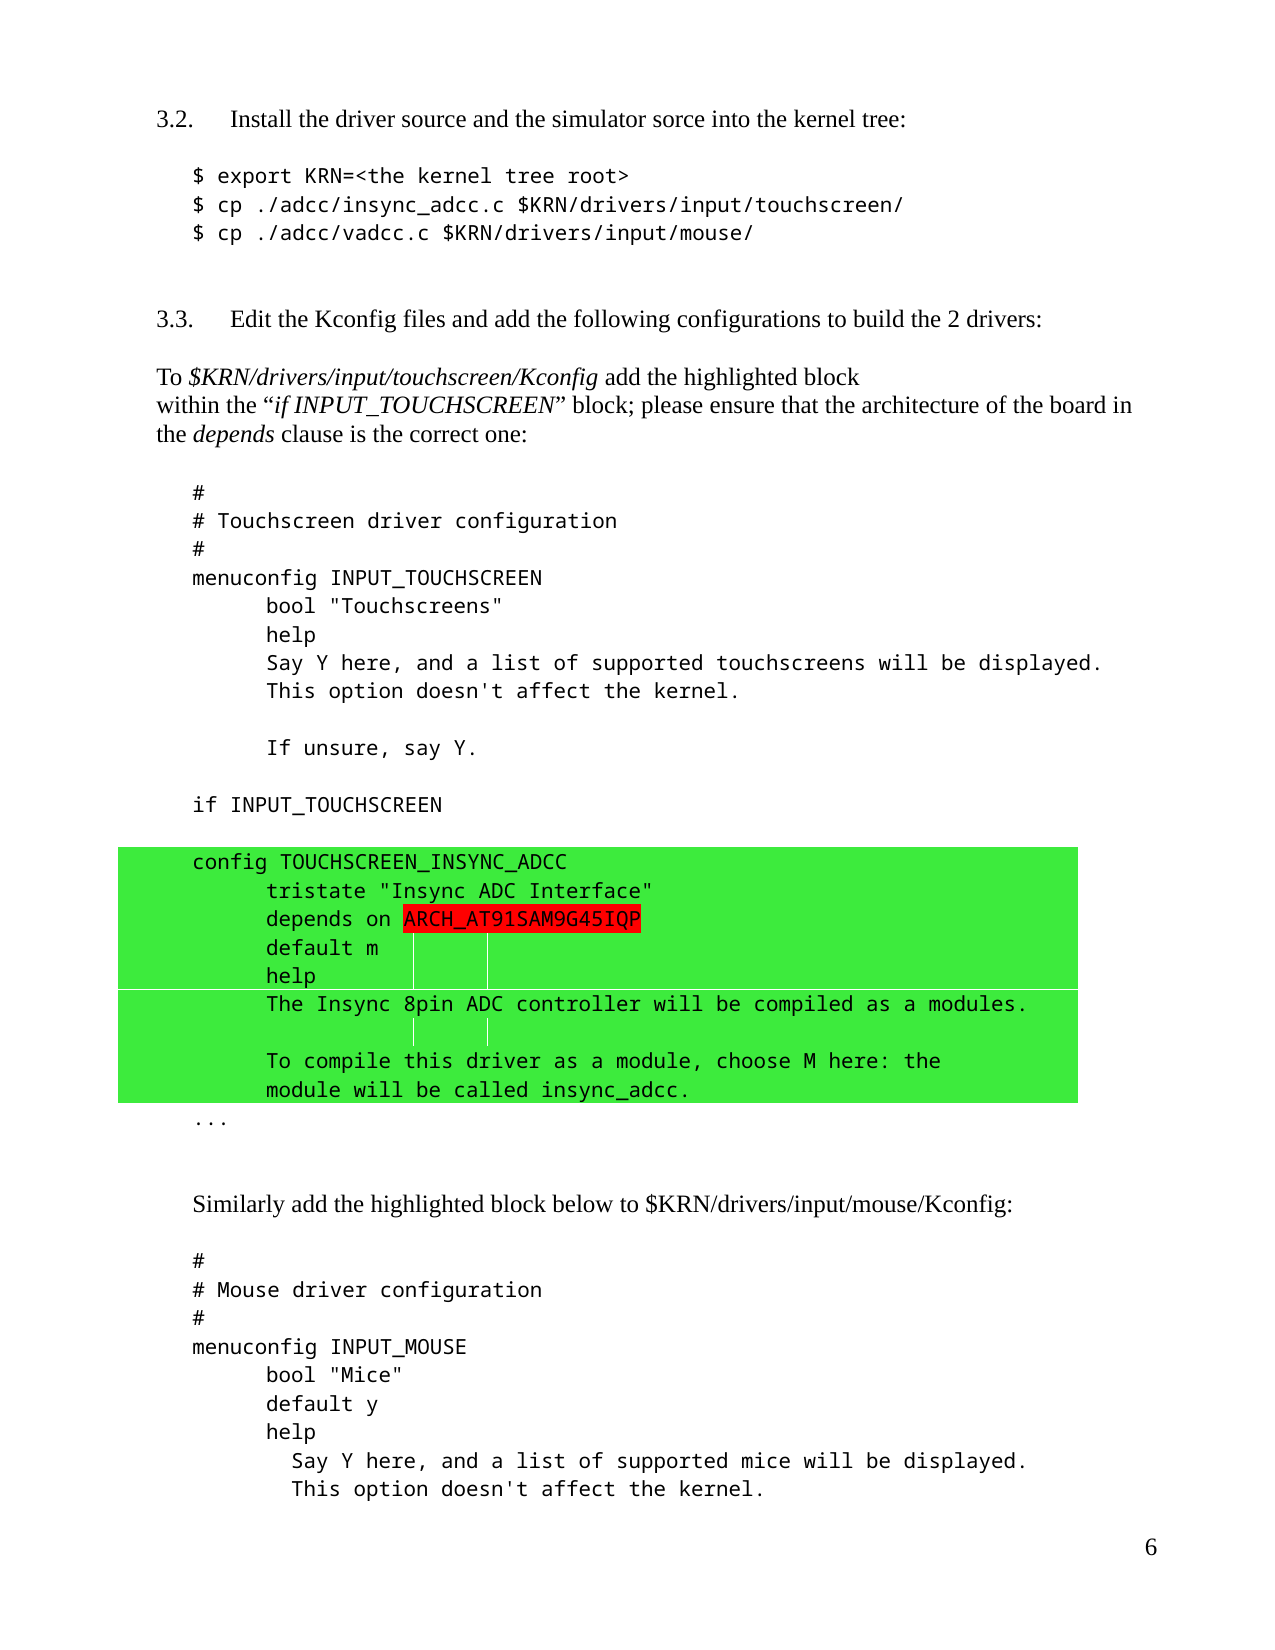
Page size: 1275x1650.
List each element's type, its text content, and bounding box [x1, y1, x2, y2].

text Similarly add the highlighted block below to $KRN/drivers/input/mouse/Kconfig: [118, 1189, 1157, 1218]
text Say Y here, and a list of supported touchscreens will be displayed. [118, 648, 1157, 677]
text # [118, 477, 1157, 506]
text If unsure, say Y. [118, 733, 1157, 762]
text To $KRN/drivers/input/touchscreen/Kconfig add the highlighted block [156, 362, 1157, 390]
text help [118, 961, 1157, 989]
text module will be called insync_adcc. [118, 1075, 1157, 1103]
text tristate "Insync ADC Interface" [118, 876, 1157, 904]
text ... [118, 1103, 1157, 1132]
text # [118, 1247, 1157, 1275]
text The Insync 8pin ADC controller will be compiled as a modules. [118, 989, 1157, 1018]
text menuconfig INPUT_TOUCHSCREEN [118, 563, 1157, 591]
text config TOUCHSCREEN_INSYNC_ADCC [118, 847, 1157, 876]
text Say Y here, and a list of supported mice will be displayed. [118, 1446, 1157, 1474]
text default m [118, 933, 1157, 961]
text # Touchscreen driver configuration [118, 506, 1157, 534]
text # Mouse driver configuration [118, 1275, 1157, 1303]
text bool "Touchscreens" [118, 591, 1157, 620]
text This option doesn't affect the kernel. [118, 677, 1157, 705]
list Edit the Kconfig files and add the following configurations to build the 2 drivers: [156, 304, 1157, 333]
text menuconfig INPUT_MOUSE [118, 1332, 1157, 1360]
text within the “if INPUT_TOUCHSCREEN” block; please ensure that the architecture of the board in the depends clause is the correct one: [156, 390, 1157, 448]
text $ cp ./adcc/insync_adcc.c $KRN/drivers/input/touchscreen/ [118, 190, 1157, 218]
text This option doesn't affect the kernel. [118, 1474, 1157, 1503]
text help [118, 620, 1157, 648]
text if INPUT_TOUCHSCREEN [118, 790, 1157, 819]
text # [118, 534, 1157, 563]
text $ export KRN=<the kernel tree root> [118, 161, 1157, 190]
text bool "Mice" [118, 1360, 1157, 1389]
text # [118, 1303, 1157, 1332]
list Install the driver source and the simulator sorce into the kernel tree: [156, 104, 1157, 132]
text depends on ARCH_AT91SAM9G45IQP [118, 904, 1157, 933]
text default y [118, 1389, 1157, 1417]
text $ cp ./adcc/vadcc.c $KRN/drivers/input/mouse/ [118, 218, 1157, 247]
text help [118, 1417, 1157, 1446]
text To compile this driver as a module, choose M here: the [118, 1046, 1157, 1075]
